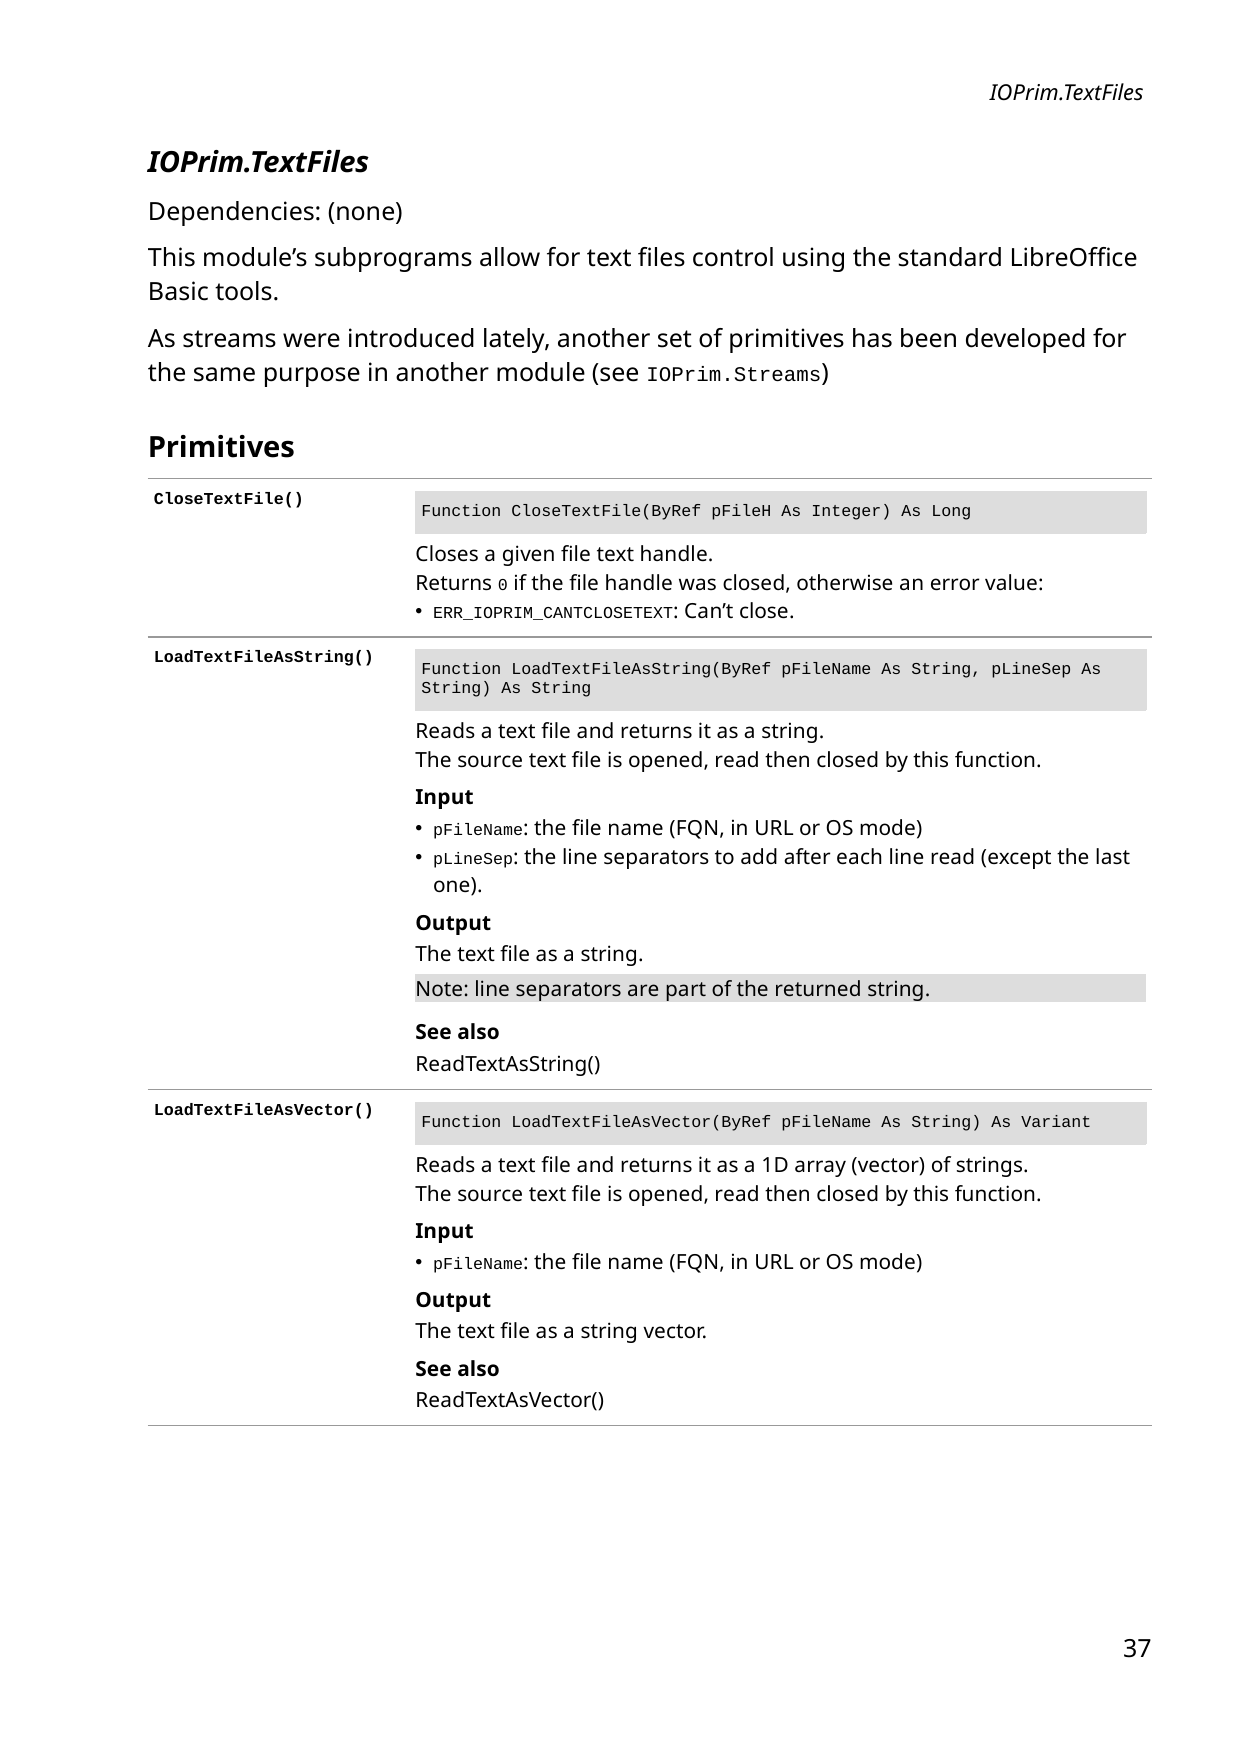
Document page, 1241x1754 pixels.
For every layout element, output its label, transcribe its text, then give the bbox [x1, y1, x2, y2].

text As streams were introduced lately, another set of primitives has been developed for the same purpose in another module (see IOPrim.Streams) [148, 321, 1152, 388]
table_header CloseTextFile() [148, 479, 409, 636]
table_cell Function LoadTextFileAsVector(ByRef pFileName As String) As Variant Reads a text file and returns it as a 1D array (vector) of strings. The source text file is opened, read then closed by this function. Input pFileName: the file name (FQN, in URL or OS mode) Output The text file as a string vector. See also ReadTextAsVector() [409, 1090, 1152, 1425]
subtitle Primitives [148, 426, 1152, 465]
table_header Function CloseTextFile(ByRef pFileH As Integer) As Long Closes a given file text handle. Returns 0 if the file handle was closed, otherwise an error value: ERR_IOPRIM_CANTCLOSETEXT: Can’t close. [409, 479, 1152, 636]
table_cell LoadTextFileAsVector() [148, 1090, 409, 1425]
table_cell Function LoadTextFileAsString(ByRef pFileName As String, pLineSep As String) As String Reads a text file and returns it as a string. The source text file is opened, read then closed by this function. Input pFileName: the file name (FQN, in URL or OS mode) pLineSep: the line separators to add after each line read (except the last one). Output The text file as a string. Note: line separators are part of the returned string. See also ReadTextAsString() [409, 638, 1152, 1089]
table_cell LoadTextFileAsString() [148, 638, 409, 1089]
subtitle IOPrim.TextFiles [148, 142, 1152, 181]
text This module’s subprograms allow for text files control using the standard LibreOffice Basic tools. [148, 240, 1152, 308]
text Dependencies: (none) [148, 194, 1152, 228]
